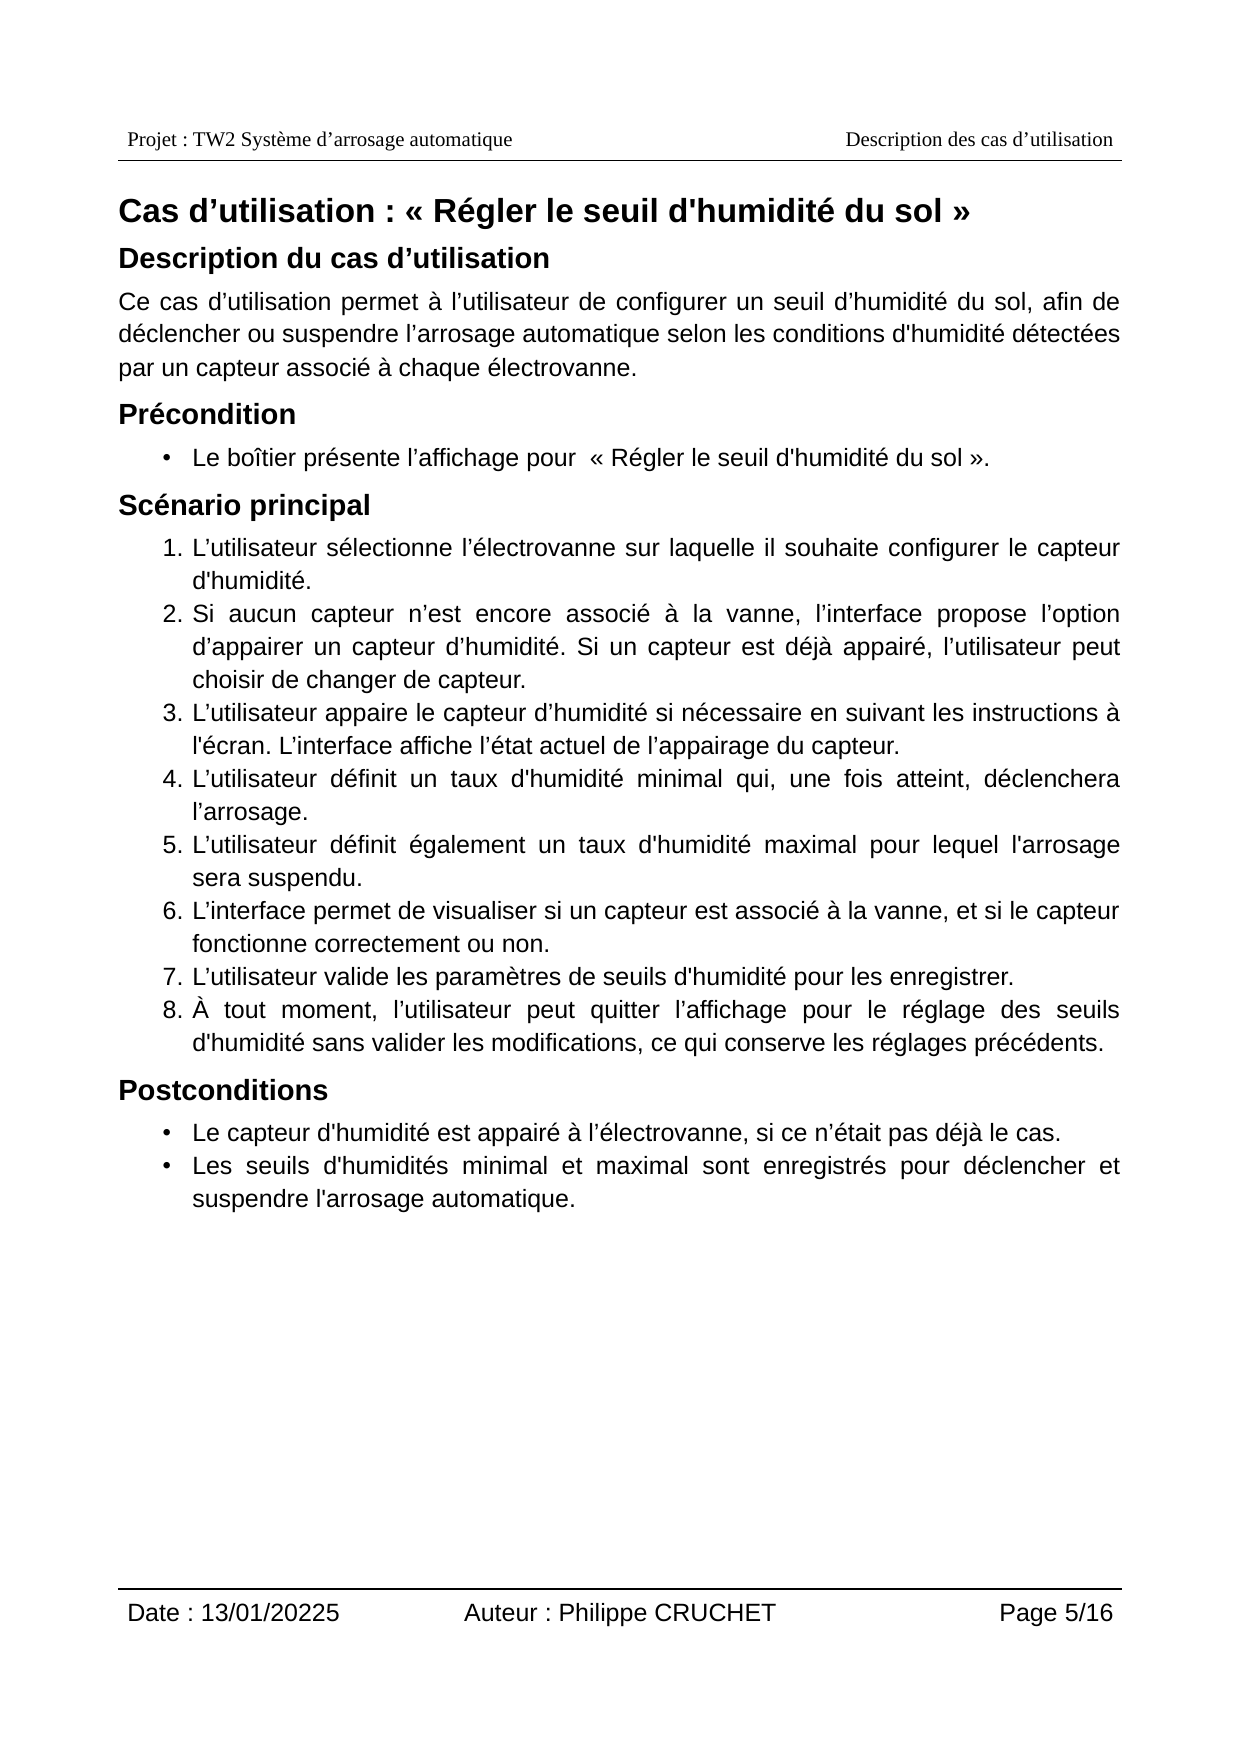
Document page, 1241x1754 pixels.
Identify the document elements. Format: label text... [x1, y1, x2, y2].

list L’utilisateur appaire le capteur d’humidité si nécessaire en suivant les instructions à l'écran. L’interface affiche l’état actuel de l’appairage du capteur. [162, 698, 1122, 760]
subtitle Scénario principal [118, 487, 1122, 521]
list L’utilisateur valide les paramètres de seuils d'humidité pour les enregistrer. [162, 962, 1122, 991]
list Les seuils d'humidités minimal et maximal sont enregistrés pour déclencher et suspendre l'arrosage automatique. [162, 1151, 1122, 1213]
subtitle Précondition [118, 397, 1122, 431]
list À tout moment, l’utilisateur peut quitter l’affichage pour le réglage des seuils d'humidité sans valider les modifications, ce qui conserve les réglages précédents. [162, 995, 1122, 1057]
list L’utilisateur sélectionne l’électrovanne sur laquelle il souhaite configurer le capteur d'humidité. [162, 533, 1122, 594]
subtitle Description du cas d’utilisation [118, 241, 1122, 275]
subtitle Postconditions [118, 1073, 1122, 1106]
list L’interface permet de visualiser si un capteur est associé à la vanne, et si le capteur fonctionne correctement ou non. [162, 896, 1122, 958]
list Si aucun capteur n’est encore associé à la vanne, l’interface propose l’option d’appairer un capteur d’humidité. Si un capteur est déjà appairé, l’utilisateur peut choisir de changer de capteur. [162, 599, 1122, 694]
subtitle Cas d’utilisation : « Régler le seuil d'humidité du sol » [118, 191, 1122, 229]
list L’utilisateur définit un taux d'humidité minimal qui, une fois atteint, déclenchera l’arrosage. [162, 764, 1122, 826]
text Ce cas d’utilisation permet à l’utilisateur de configurer un seuil d’humidité du sol, afin de déclencher ou suspendre l’arrosage automatique selon les conditions d'humidité détectées par un capteur associé à chaque électrovanne. [118, 286, 1122, 381]
list L’utilisateur définit également un taux d'humidité maximal pour lequel l'arrosage sera suspendu. [162, 830, 1122, 892]
list Le capteur d'humidité est appairé à l’électrovanne, si ce n’était pas déjà le cas. [162, 1118, 1122, 1147]
list Le boîtier présente l’affichage pour « Régler le seuil d'humidité du sol ». [162, 443, 1122, 471]
